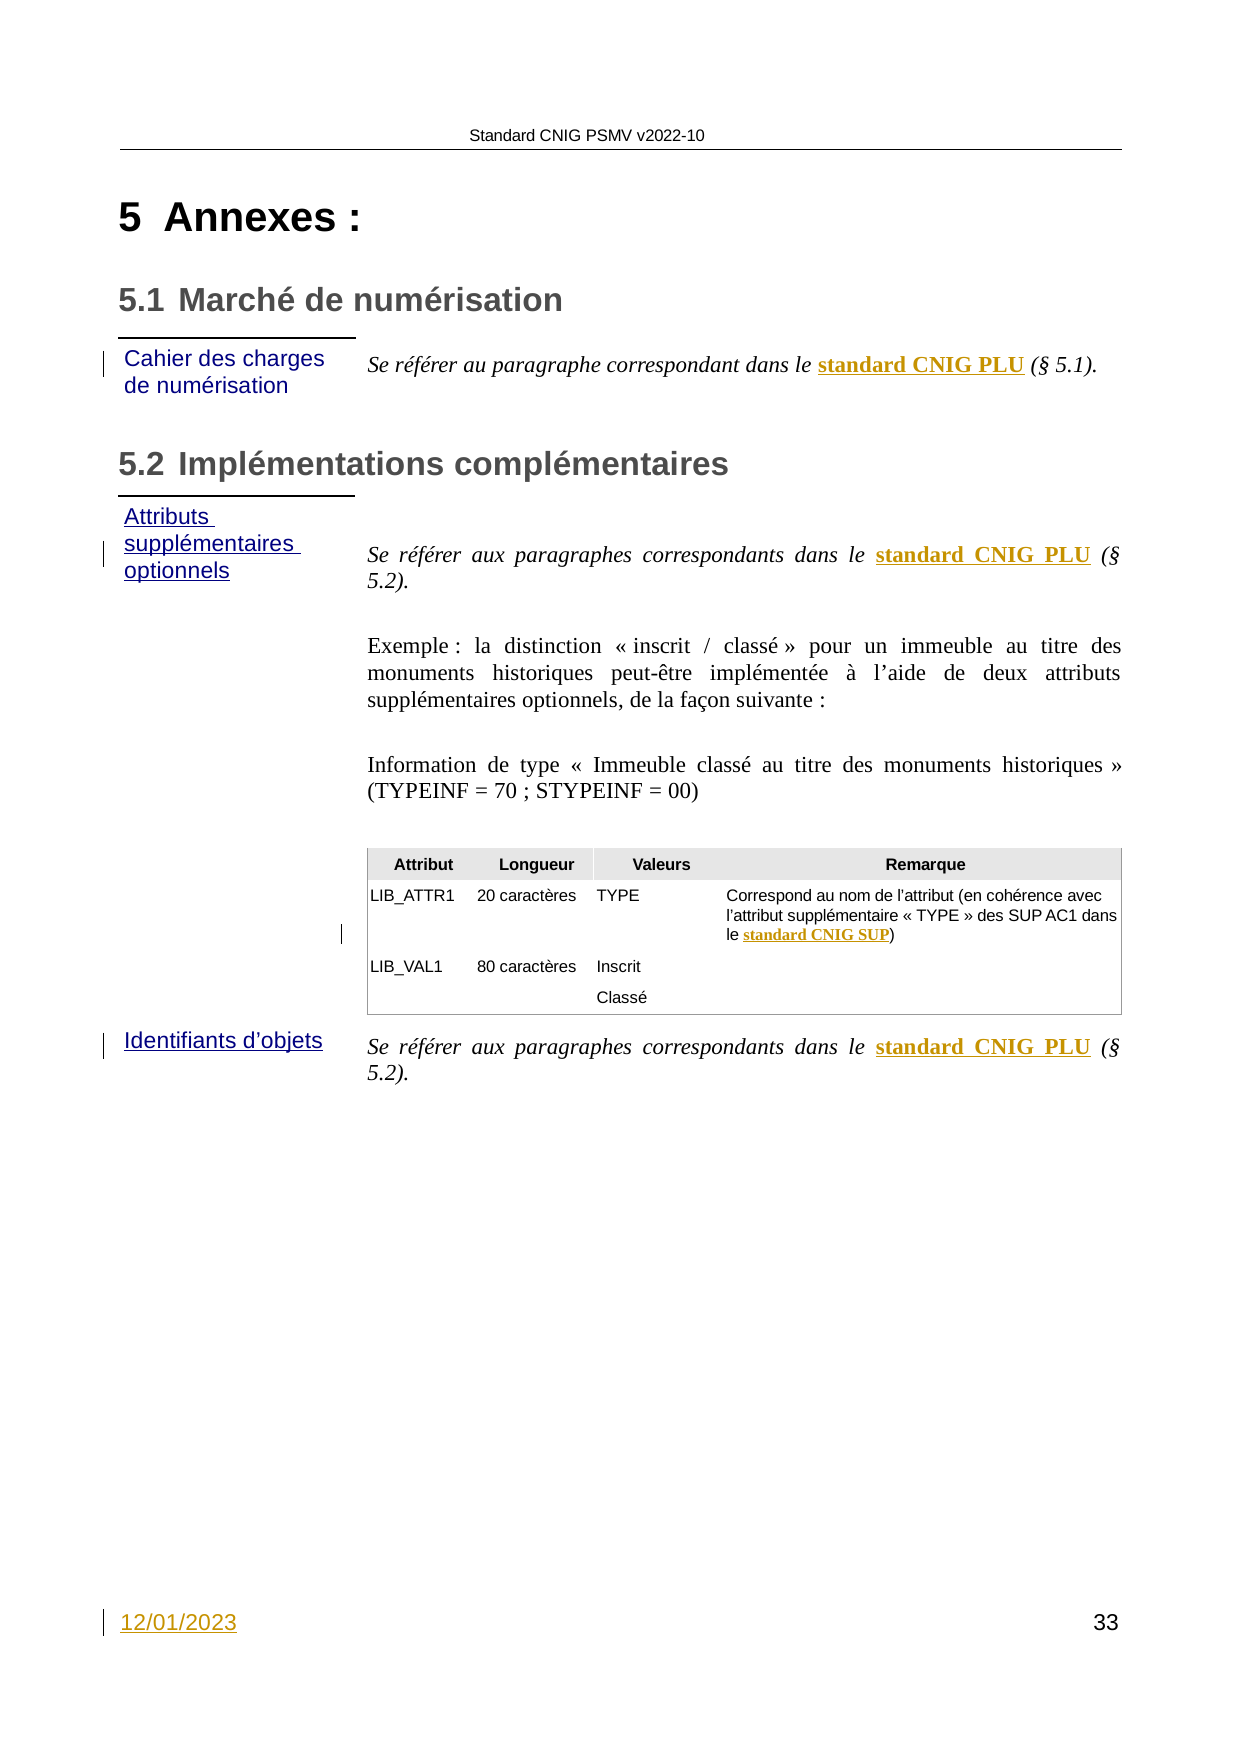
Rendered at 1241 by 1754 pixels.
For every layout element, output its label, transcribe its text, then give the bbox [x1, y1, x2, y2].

table_header Cahier des charges de numérisation [118, 339, 356, 404]
table_header Se référer au paragraphe correspondant dans le standard CNIG PLU (§ 5.1). [356, 337, 1122, 404]
subtitle Implémentations complémentaires [118, 444, 1122, 483]
subtitle Marché de numérisation [118, 280, 1122, 318]
table_header Se référer aux paragraphes correspondants dans le standard CNIG PLU (§ 5.2). Exemple : la distinction « inscrit / classé » pour un immeuble au titre des monuments historiques peut-être implémentée à l’aide de deux attributs supplémentaires optionnels, de la façon suivante : Information de type « Immeuble classé au titre des monuments historiques » (TYPEINF = 70 ; STYPEINF = 00) [355, 495, 1122, 1021]
table_cell LIB_ATTR1 [368, 880, 474, 950]
table_cell 80 caractères [474, 950, 593, 1014]
table_cell TYPE [594, 880, 723, 950]
table_header Remarque [723, 848, 1121, 880]
table_cell LIB_VAL1 [368, 950, 474, 1014]
table_cell 20 caractères [474, 880, 593, 950]
table_cell Correspond au nom de l’attribut (en cohérence avec l’attribut supplémentaire « TYPE » des SUP AC1 dans le standard CNIG SUP) [723, 880, 1121, 950]
table_cell [723, 950, 1121, 1014]
table_cell Inscrit Classé [594, 950, 723, 1014]
table_header Longueur [474, 848, 593, 880]
table_header Valeurs [594, 848, 723, 880]
table_cell Se référer aux paragraphes correspondants dans le standard CNIG PLU (§ 5.2). [355, 1021, 1122, 1091]
table_cell Identifiants d’objets [118, 1021, 355, 1091]
table_header Attributs supplémentaires optionnels [118, 497, 355, 1021]
table_header Attribut [368, 848, 474, 880]
subtitle Annexes : [118, 193, 1122, 241]
